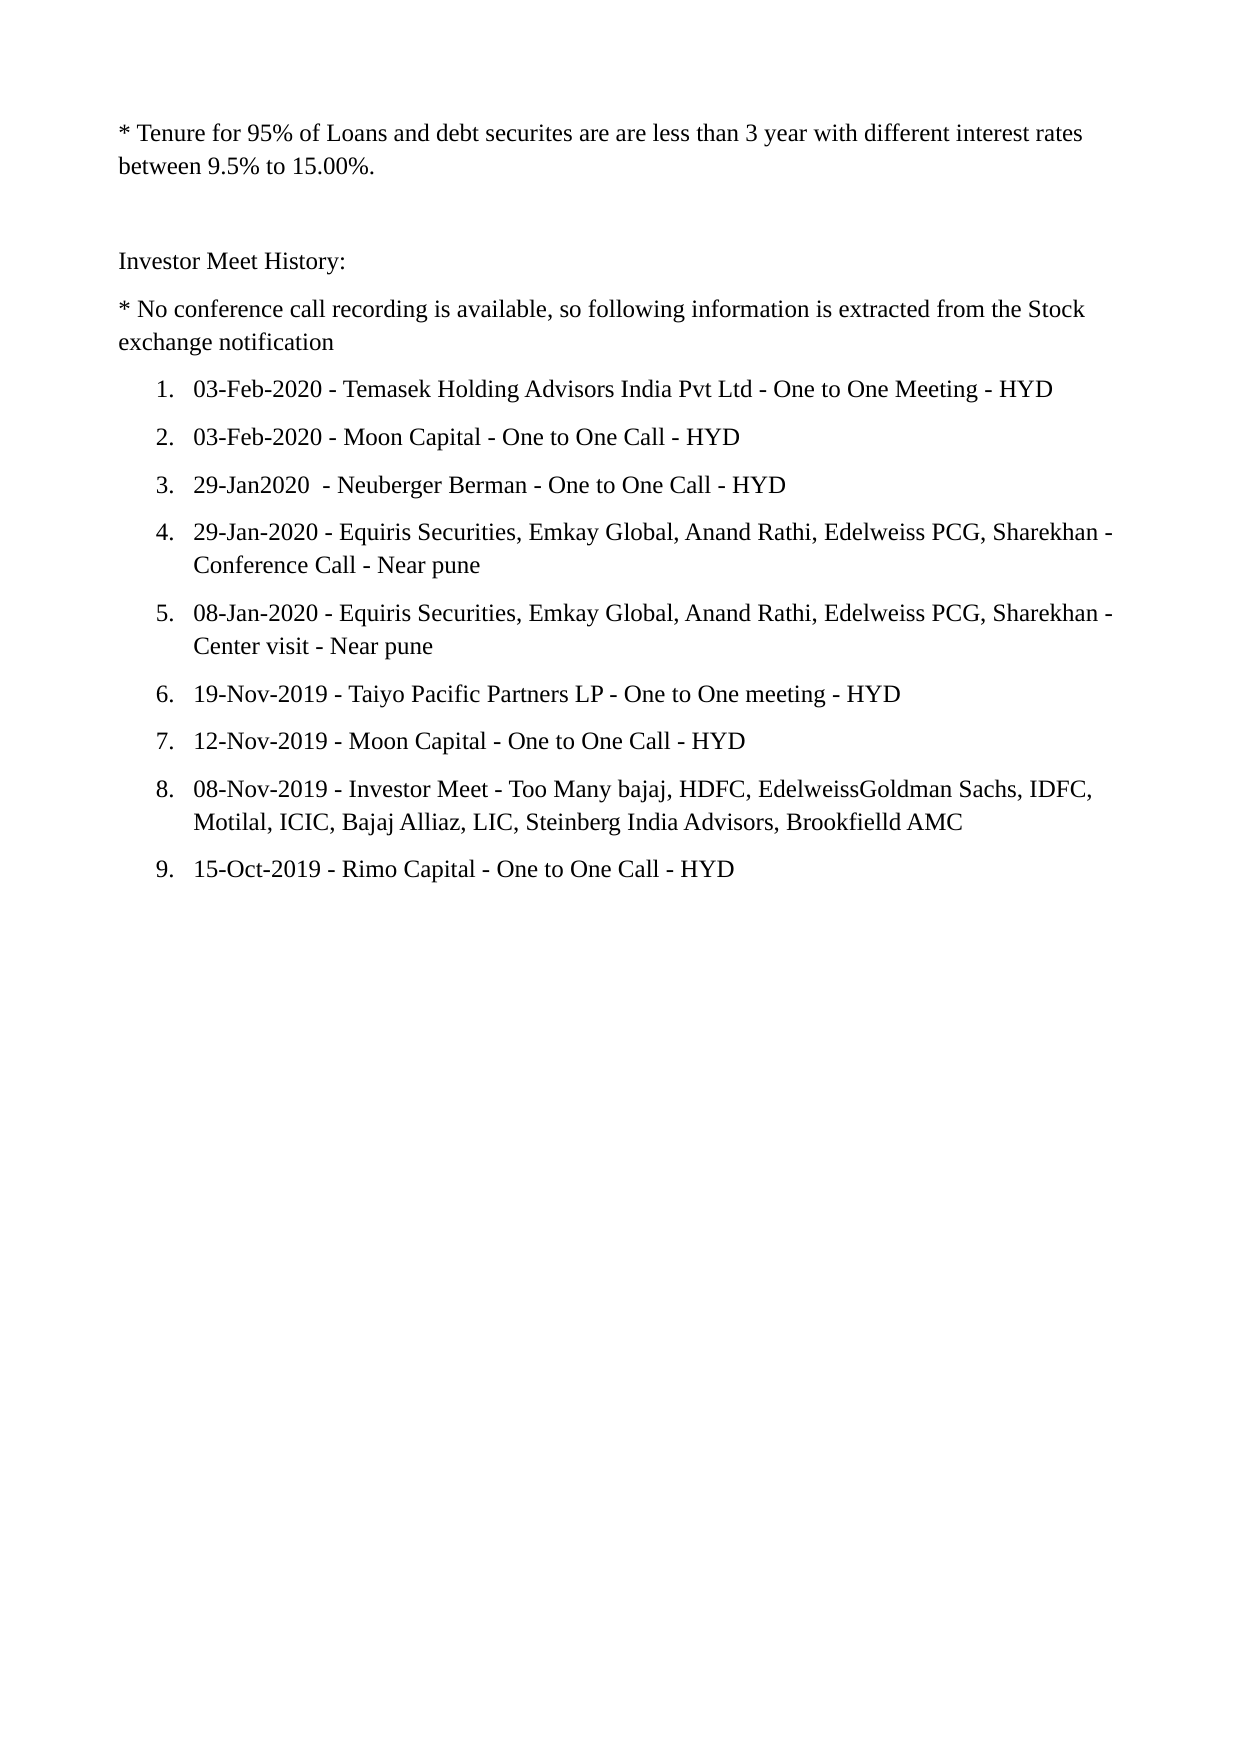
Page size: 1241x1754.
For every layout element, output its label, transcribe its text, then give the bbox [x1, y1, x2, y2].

list 29-Jan2020 - Neuberger Berman - One to One Call - HYD [156, 470, 1122, 498]
text * No conference call recording is available, so following information is extracted from the Stock exchange notification [118, 294, 1122, 356]
list 03-Feb-2020 - Temasek Holding Advisors India Pvt Ltd - One to One Meeting - HYD [156, 374, 1122, 403]
text Investor Meet History: [118, 246, 1122, 275]
text * Tenure for 95% of Loans and debt securites are are less than 3 year with different interest rates between 9.5% to 15.00%. [118, 118, 1122, 180]
list 08-Jan-2020 - Equiris Securities, Emkay Global, Anand Rathi, Edelweiss PCG, Sharekhan - Center visit - Near pune [156, 598, 1122, 660]
list 19-Nov-2019 - Taiyo Pacific Partners LP - One to One meeting - HYD [156, 679, 1122, 707]
list 29-Jan-2020 - Equiris Securities, Emkay Global, Anand Rathi, Edelweiss PCG, Sharekhan - Conference Call - Near pune [156, 517, 1122, 579]
list 12-Nov-2019 - Moon Capital - One to One Call - HYD [156, 726, 1122, 755]
list 08-Nov-2019 - Investor Meet - Too Many bajaj, HDFC, EdelweissGoldman Sachs, IDFC, Motilal, ICIC, Bajaj Alliaz, LIC, Steinberg India Advisors, Brookfielld AMC [156, 774, 1122, 836]
list 15-Oct-2019 - Rimo Capital - One to One Call - HYD [156, 854, 1122, 883]
list 03-Feb-2020 - Moon Capital - One to One Call - HYD [156, 422, 1122, 451]
